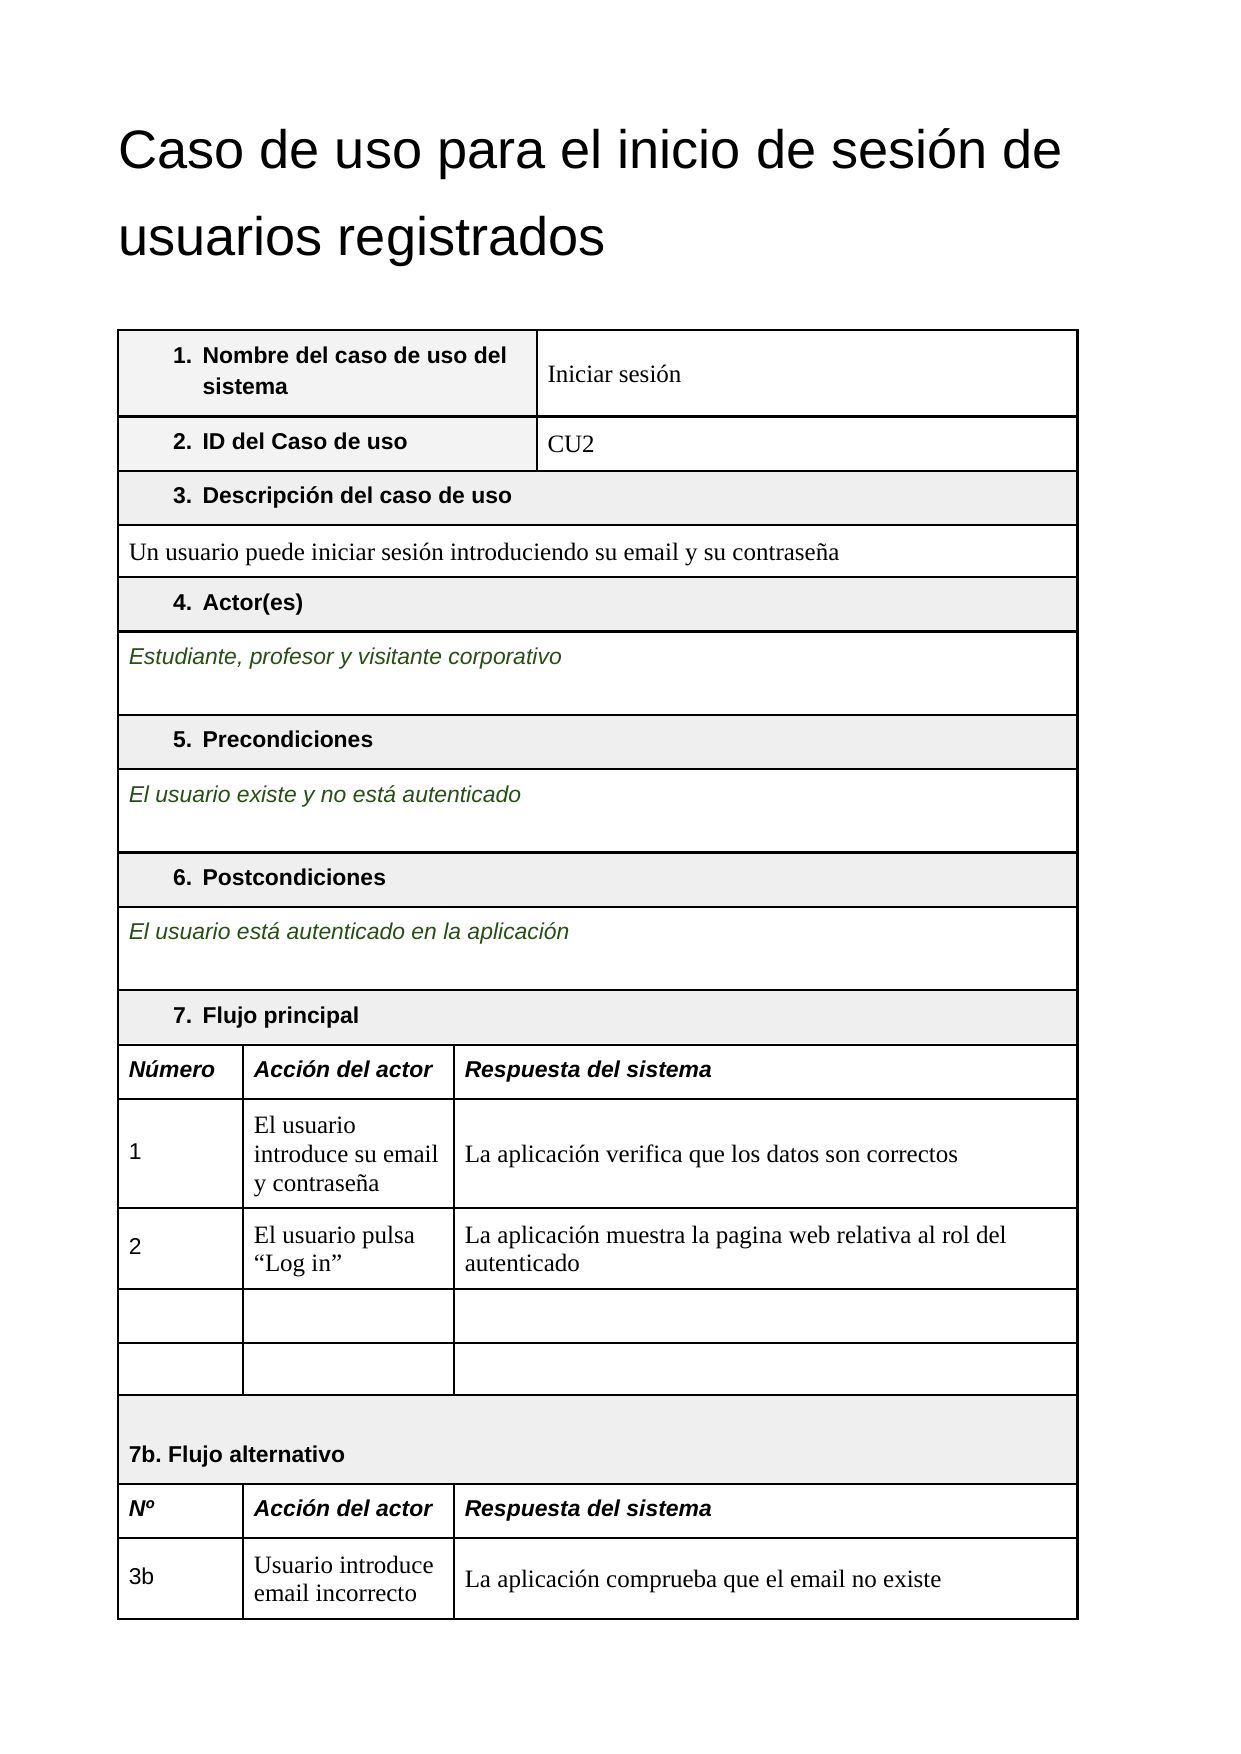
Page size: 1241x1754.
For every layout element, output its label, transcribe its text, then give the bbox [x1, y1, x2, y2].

table_cell 2 [119, 1209, 242, 1288]
table_cell Respuesta del sistema [455, 1046, 1076, 1098]
table_cell Acción del actor [244, 1485, 453, 1537]
table_cell El usuario pulsa “Log in” [244, 1209, 453, 1288]
table_cell [244, 1290, 453, 1342]
table_cell El usuario existe y no está autenticado [119, 770, 1076, 851]
table_cell Un usuario puede iniciar sesión introduciendo su email y su contraseña [119, 526, 1076, 576]
table_cell La aplicación muestra la pagina web relativa al rol del autenticado [455, 1209, 1076, 1288]
table_cell [119, 1290, 242, 1342]
table_cell [455, 1344, 1076, 1394]
table_cell Usuario introduce email incorrecto [244, 1539, 453, 1618]
text Caso de uso para el inicio de sesión de usuarios registrados [118, 118, 1122, 266]
table_cell 7b. Flujo alternativo [119, 1396, 1076, 1483]
table_cell [244, 1344, 453, 1394]
table_cell El usuario introduce su email y contraseña [244, 1100, 453, 1207]
table_cell Estudiante, profesor y visitante corporativo [119, 633, 1076, 714]
table_cell Nº [119, 1485, 242, 1537]
table_cell Número [119, 1046, 242, 1098]
table_cell Precondiciones [119, 716, 1076, 768]
table_cell Flujo principal [119, 991, 1076, 1043]
table_cell [455, 1290, 1076, 1342]
table_cell Acción del actor [244, 1046, 453, 1098]
table_cell ID del Caso de uso [119, 418, 536, 470]
table_cell Respuesta del sistema [455, 1485, 1076, 1537]
table_cell 1 [119, 1100, 242, 1207]
table_cell El usuario está autenticado en la aplicación [119, 908, 1076, 989]
table_cell Actor(es) [119, 578, 1076, 630]
table_cell La aplicación comprueba que el email no existe [455, 1539, 1076, 1618]
table_cell Postcondiciones [119, 854, 1076, 906]
table_cell La aplicación verifica que los datos son correctos [455, 1100, 1076, 1207]
table_header Nombre del caso de uso del sistema [119, 331, 536, 415]
table_cell CU2 [538, 418, 1076, 470]
table_cell 3b [119, 1539, 242, 1618]
table_header Iniciar sesión [538, 331, 1076, 415]
table_cell Descripción del caso de uso [119, 472, 1076, 524]
table_cell [119, 1344, 242, 1394]
